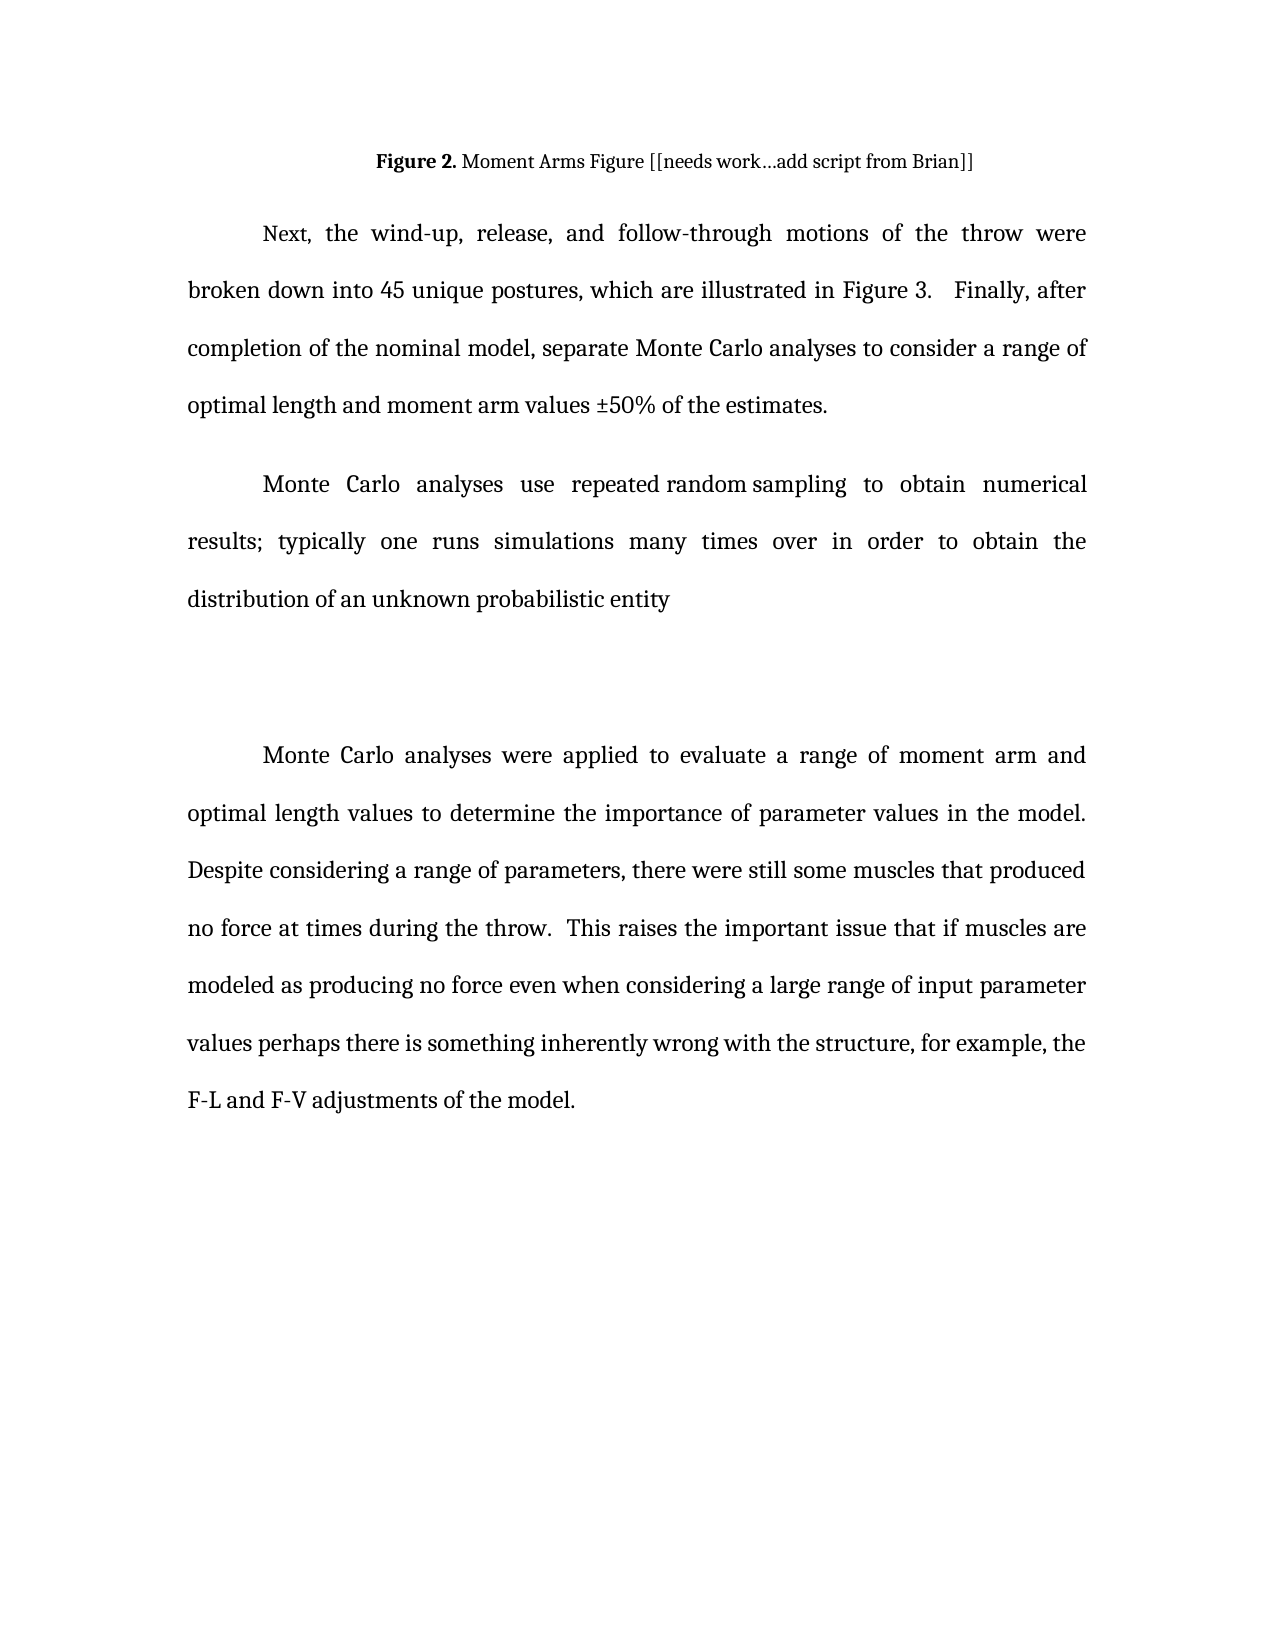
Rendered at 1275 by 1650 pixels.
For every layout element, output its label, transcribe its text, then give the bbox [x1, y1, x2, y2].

text Monte Carlo analyses use repeated random sampling to obtain numerical results; typically one runs simulations many times over in order to obtain the distribution of an unknown probabilistic entity [187, 469, 1087, 613]
text Monte Carlo analyses were applied to evaluate a range of moment arm and optimal length values to determine the importance of parameter values in the model. Despite considering a range of parameters, there were still some muscles that produced no force at times during the throw. This raises the important issue that if muscles are modeled as producing no force even when considering a large range of input parameter values perhaps there is something inherently wrong with the structure, for example, the F-L and F-V adjustments of the model. [187, 741, 1087, 1115]
text Figure 2. Moment Arms Figure [[needs work…add script from Brian]] [187, 150, 1087, 174]
text Next, the wind-up, release, and follow-through motions of the throw were broken down into 45 unique postures, which are illustrated in Figure 3. Finally, after completion of the nominal model, separate Monte Carlo analyses to consider a range of optimal length and moment arm values ±50% of the estimates. [187, 219, 1087, 420]
